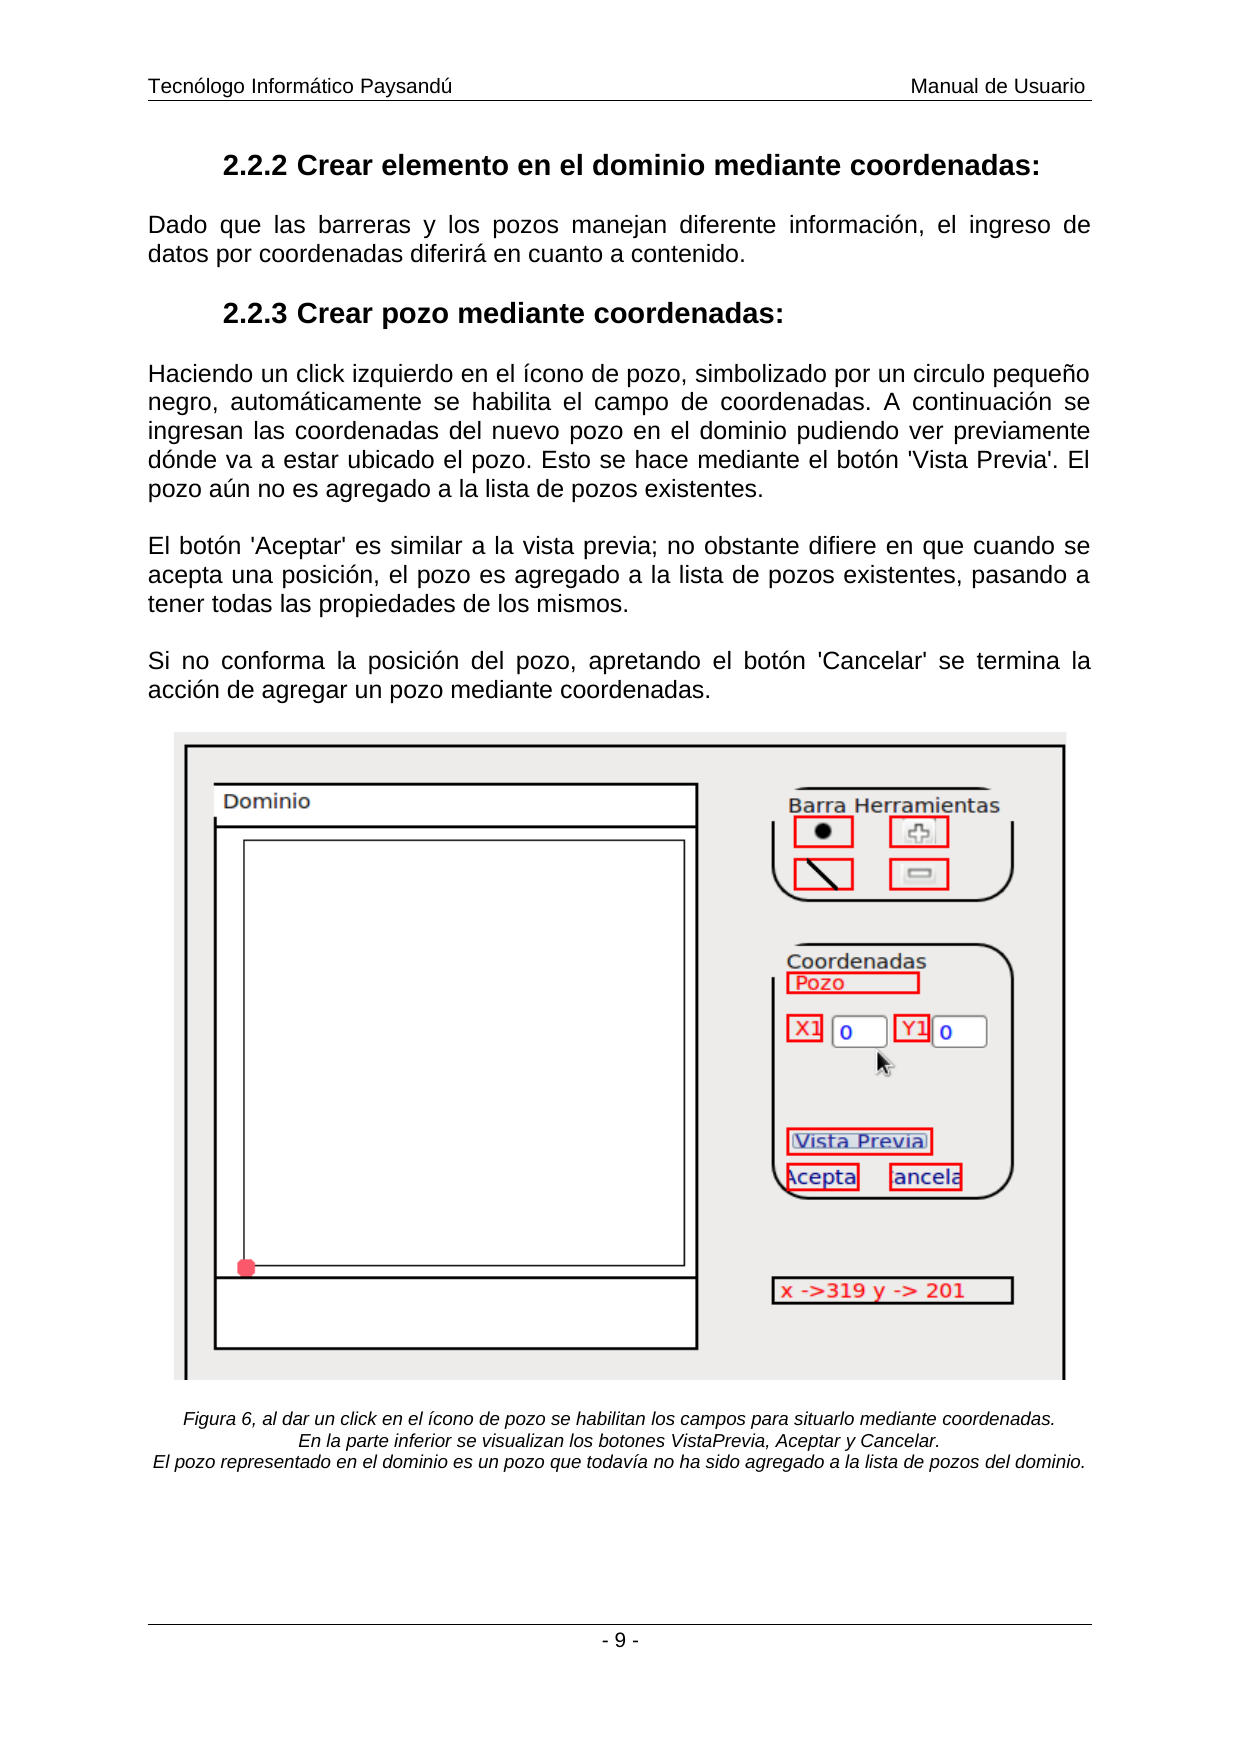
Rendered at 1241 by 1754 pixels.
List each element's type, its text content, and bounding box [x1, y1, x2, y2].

text En la parte inferior se visualizan los botones VistaPrevia, Aceptar y Cancelar. [148, 1429, 1092, 1451]
text Figura 6, al dar un click en el ícono de pozo se habilitan los campos para situarlo mediante coordenadas. [148, 1408, 1092, 1429]
text Si no conforma la posición del pozo, apretando el botón 'Cancelar' se termina la acción de agregar un pozo mediante coordenadas. [148, 646, 1092, 703]
subtitle Crear pozo mediante coordenadas: [223, 296, 1092, 330]
text El pozo representado en el dominio es un pozo que todavía no ha sido agregado a la lista de pozos del dominio. [148, 1451, 1092, 1473]
picture [173, 732, 1067, 1380]
text Dado que las barreras y los pozos manejan diferente información, el ingreso de datos por coordenadas diferirá en cuanto a contenido. [148, 210, 1092, 267]
text El botón 'Aceptar' es similar a la vista previa; no obstante difiere en que cuando se acepta una posición, el pozo es agregado a la lista de pozos existentes, pasando a tener todas las propiedades de los mismos. [148, 531, 1092, 617]
text Haciendo un click izquierdo en el ícono de pozo, simbolizado por un circulo pequeño negro, automáticamente se habilita el campo de coordenadas. A continuación se ingresan las coordenadas del nuevo pozo en el dominio pudiendo ver previamente dónde va a estar ubicado el pozo. Esto se hace mediante el botón 'Vista Previa'. El pozo aún no es agregado a la lista de pozos existentes. [148, 358, 1092, 502]
subtitle Crear elemento en el dominio mediante coordenadas: [223, 148, 1092, 181]
